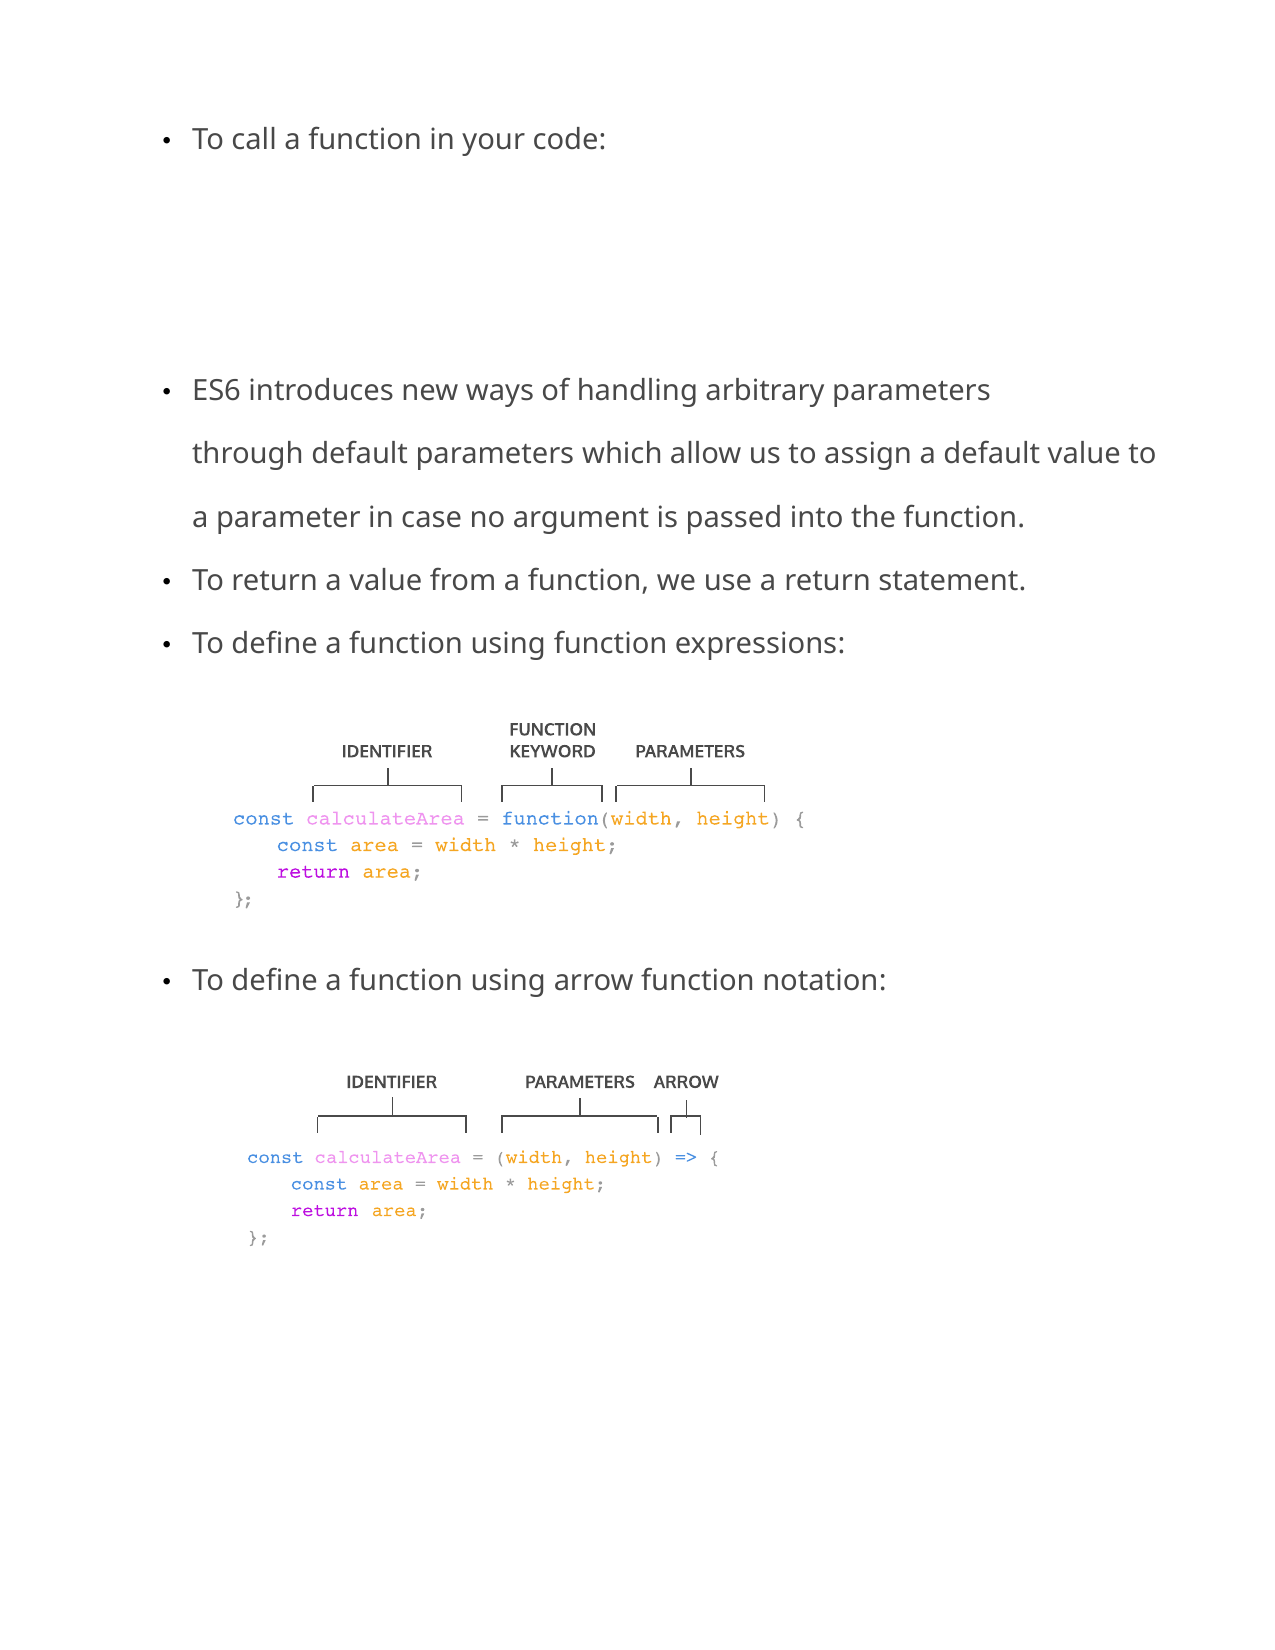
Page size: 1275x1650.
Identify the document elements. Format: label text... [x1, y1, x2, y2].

list To define a function using function expressions: [162, 623, 1157, 942]
list To return a value from a function, we use a return statement. [162, 559, 1157, 599]
list To define a function using arrow function notation: [162, 960, 1157, 1293]
list To call a function in your code: [162, 118, 1157, 352]
list ES6 introduces new ways of handling arbitrary parameters through default parameters which allow us to assign a default value to a parameter in case no argument is passed into the function. [162, 369, 1157, 536]
